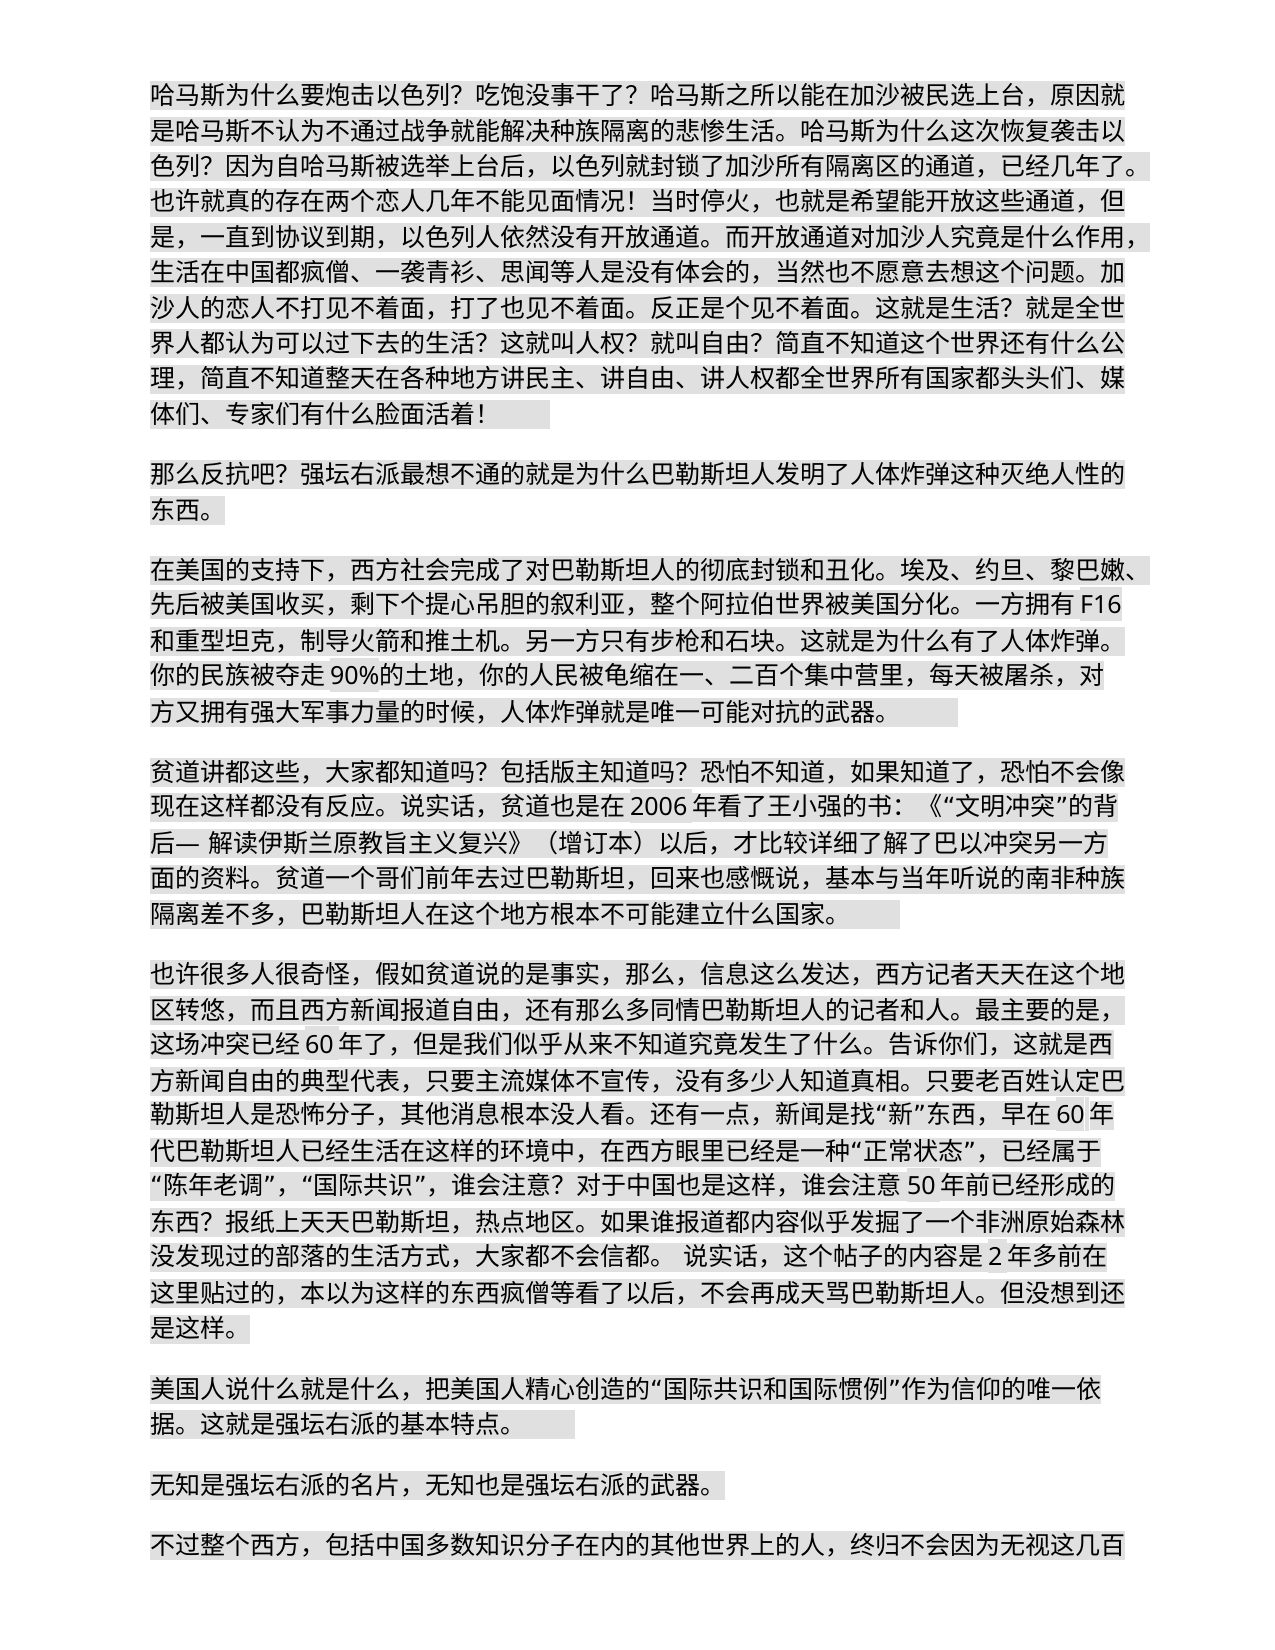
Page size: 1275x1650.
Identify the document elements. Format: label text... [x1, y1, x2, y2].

text 在美国的支持下，西方社会完成了对巴勒斯坦人的彻底封锁和丑化。埃及、约旦、黎巴嫩、先后被美国收买，剩下个提心吊胆的叙利亚，整个阿拉伯世界被美国分化。一方拥有F16和重型坦克，制导火箭和推土机。另一方只有步枪和石块。这就是为什么有了人体炸弹。你的民族被夺走90%的土地，你的人民被龟缩在一、二百个集中营里，每天被屠杀，对方又拥有强大军事力量的时候，人体炸弹就是唯一可能对抗的武器。 [150, 550, 1125, 727]
text 也许很多人很奇怪，假如贫道说的是事实，那么，信息这么发达，西方记者天天在这个地区转悠，而且西方新闻报道自由，还有那么多同情巴勒斯坦人的记者和人。最主要的是，这场冲突已经60年了，但是我们似乎从来不知道究竟发生了什么。告诉你们，这就是西方新闻自由的典型代表，只要主流媒体不宣传，没有多少人知道真相。只要老百姓认定巴勒斯坦人是恐怖分子，其他消息根本没人看。还有一点，新闻是找“新”东西，早在60年代巴勒斯坦人已经生活在这样的环境中，在西方眼里已经是一种“正常状态”，已经属于“陈年老调”，“国际共识”，谁会注意？对于中国也是这样，谁会注意50年前已经形成的东西？报纸上天天巴勒斯坦，热点地区。如果谁报道都内容似乎发掘了一个非洲原始森林没发现过的部落的生活方式，大家都不会信都。 说实话，这个帖子的内容是2年多前在这里贴过的，本以为这样的东西疯僧等看了以后，不会再成天骂巴勒斯坦人。但没想到还是这样。 [150, 954, 1125, 1344]
text 那么反抗吧？强坛右派最想不通的就是为什么巴勒斯坦人发明了人体炸弹这种灭绝人性的东西。 [150, 454, 1125, 525]
text 哈马斯为什么要炮击以色列？吃饱没事干了？哈马斯之所以能在加沙被民选上台，原因就是哈马斯不认为不通过战争就能解决种族隔离的悲惨生活。哈马斯为什么这次恢复袭击以色列？因为自哈马斯被选举上台后，以色列就封锁了加沙所有隔离区的通道，已经几年了。也许就真的存在两个恋人几年不能见面情况！当时停火，也就是希望能开放这些通道，但是，一直到协议到期，以色列人依然没有开放通道。而开放通道对加沙人究竟是什么作用，生活在中国都疯僧、一袭青衫、思闻等人是没有体会的，当然也不愿意去想这个问题。加沙人的恋人不打见不着面，打了也见不着面。反正是个见不着面。这就是生活？就是全世界人都认为可以过下去的生活？这就叫人权？就叫自由？简直不知道这个世界还有什么公理，简直不知道整天在各种地方讲民主、讲自由、讲人权都全世界所有国家都头头们、媒体们、专家们有什么脸面活着！ [150, 75, 1125, 429]
text 贫道讲都这些，大家都知道吗？包括版主知道吗？恐怕不知道，如果知道了，恐怕不会像现在这样都没有反应。说实话，贫道也是在2006年看了王小强的书：《“文明冲突”的背后— 解读伊斯兰原教旨主义复兴》（增订本）以后，才比较详细了解了巴以冲突另一方面的资料。贫道一个哥们前年去过巴勒斯坦，回来也感慨说，基本与当年听说的南非种族隔离差不多，巴勒斯坦人在这个地方根本不可能建立什么国家。 [150, 752, 1125, 929]
text 无知是强坛右派的名片，无知也是强坛右派的武器。 [150, 1464, 1125, 1500]
text 不过整个西方，包括中国多数知识分子在内的其他世界上的人，终归不会因为无视这几百 [150, 1525, 1125, 1560]
text 美国人说什么就是什么，把美国人精心创造的“国际共识和国际惯例”作为信仰的唯一依据。这就是强坛右派的基本特点。 [150, 1369, 1125, 1439]
